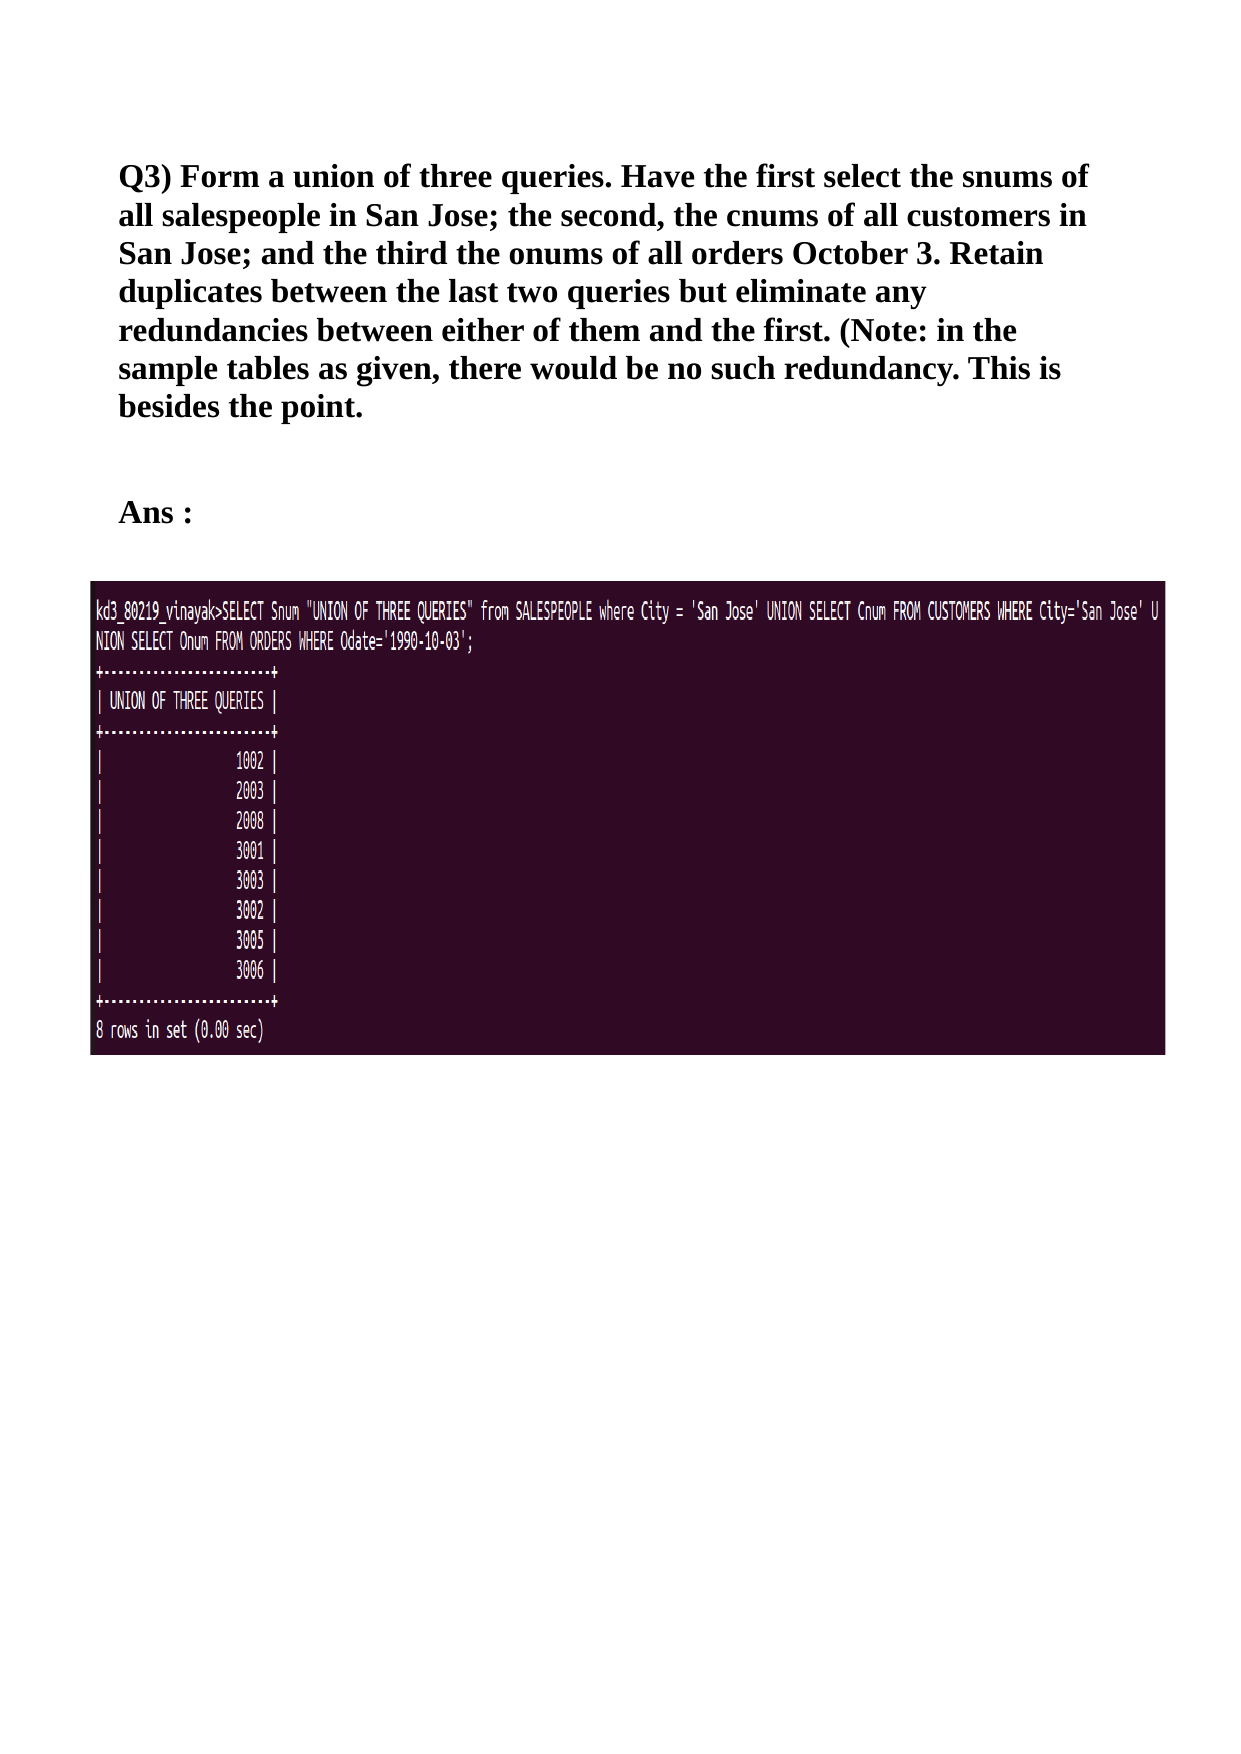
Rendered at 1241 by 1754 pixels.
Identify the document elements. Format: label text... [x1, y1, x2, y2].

text Q3) Form a union of three queries. Have the first select the snums of all salespeople in San Jose; the second, the cnums of all customers in San Jose; and the third the onums of all orders October 3. Retain duplicates between the last two queries but eliminate any redundancies between either of them and the first. (Note: in the sample tables as given, there would be no such redundancy. This is besides the point. [118, 156, 1122, 425]
picture [90, 581, 1166, 1055]
text Ans : [118, 492, 1122, 530]
